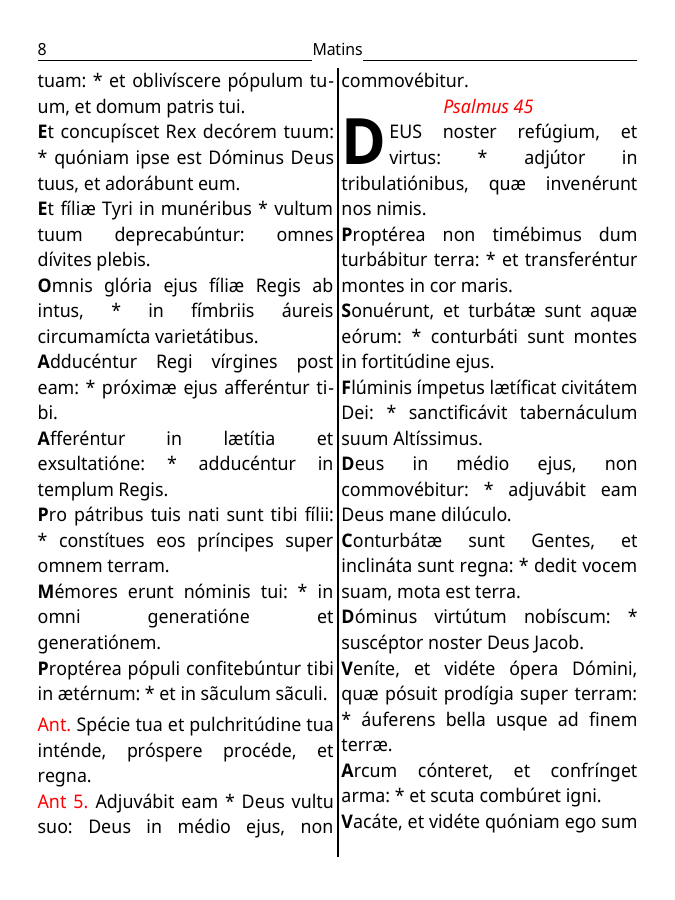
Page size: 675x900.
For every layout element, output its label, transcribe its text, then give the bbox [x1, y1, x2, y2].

text commovébitur. [341, 68, 637, 93]
text Flúminis ímpetus lætíficat civitátem Dei: * sanctificávit tabernáculum suum Altíssimus. [341, 374, 637, 451]
text tu­am: * et oblivíscere pópulum tu­um, et domum patris tui. [37, 68, 334, 119]
text Psalmus 45 [341, 93, 637, 119]
text Dóminus virtútum nobíscum: * suscéptor noster De­us Jacob. [341, 604, 637, 655]
text Deus in médio ejus, non commovébitur: * adjuvábit eam De­us mane dilúculo. [341, 451, 637, 527]
text Mémores erunt nóminis tui: * in omni generatióne et generatiónem. [37, 578, 334, 655]
text Adducéntur Regi vírgines post eam: * próximæ ejus afferéntur ti­bi. [37, 348, 334, 425]
text Afferéntur in lætítia et exsultatióne: * adducéntur in templum Regis. [37, 425, 334, 502]
text Vacáte, et vidéte quóniam ego sum [341, 808, 637, 833]
text Et concupíscet Rex decórem tu­um: * quóniam ipse est Dóminus De­us tuus, et adorábunt eum. [37, 119, 334, 195]
text Veníte, et vidéte ópera Dómini, quæ pósuit prodígia super terram: * áuferens bella usque ad finem terræ. [341, 655, 637, 757]
text Ant 5. Adjuvábit eam * De­us vultu suo: De­us in médio ejus, non [37, 788, 334, 839]
text Pro pátribus tuis nati sunt ti­bi fílii: * constítues eos príncipes super omnem terram. [37, 502, 334, 578]
text Proptérea pópuli confitebúntur ti­bi in ætérnum: * et in sãculum sãculi. [37, 655, 334, 706]
text Arcum cónteret, et confrínget arma: * et scuta combúret igni. [341, 757, 637, 808]
text Ant. Spécie tua et pulchritúdine tua inténde, próspere procéde, et regna. [37, 712, 334, 788]
text Et fíliæ Tyri in munéribus * vultum tu­um deprecabúntur: omnes dívites plebis. [37, 195, 334, 272]
text Sonuérunt, et turbátæ sunt aquæ eórum: * conturbáti sunt montes in fortitúdine ejus. [341, 297, 637, 374]
text Conturbátæ sunt Gentes, et inclináta sunt regna: * dedit vocem suam, mota est terra. [341, 527, 637, 604]
text Omnis glória ejus fíliæ Regis ab intus, * in fímbriis áureis circumamícta varietátibus. [37, 272, 334, 348]
text DEUS noster refúgium, et virtus: * adjútor in tribulatiónibus, quæ invenérunt nos nimis. Proptérea non timébimus dum turbábitur terra: * et transferéntur montes in cor maris. [341, 119, 637, 297]
